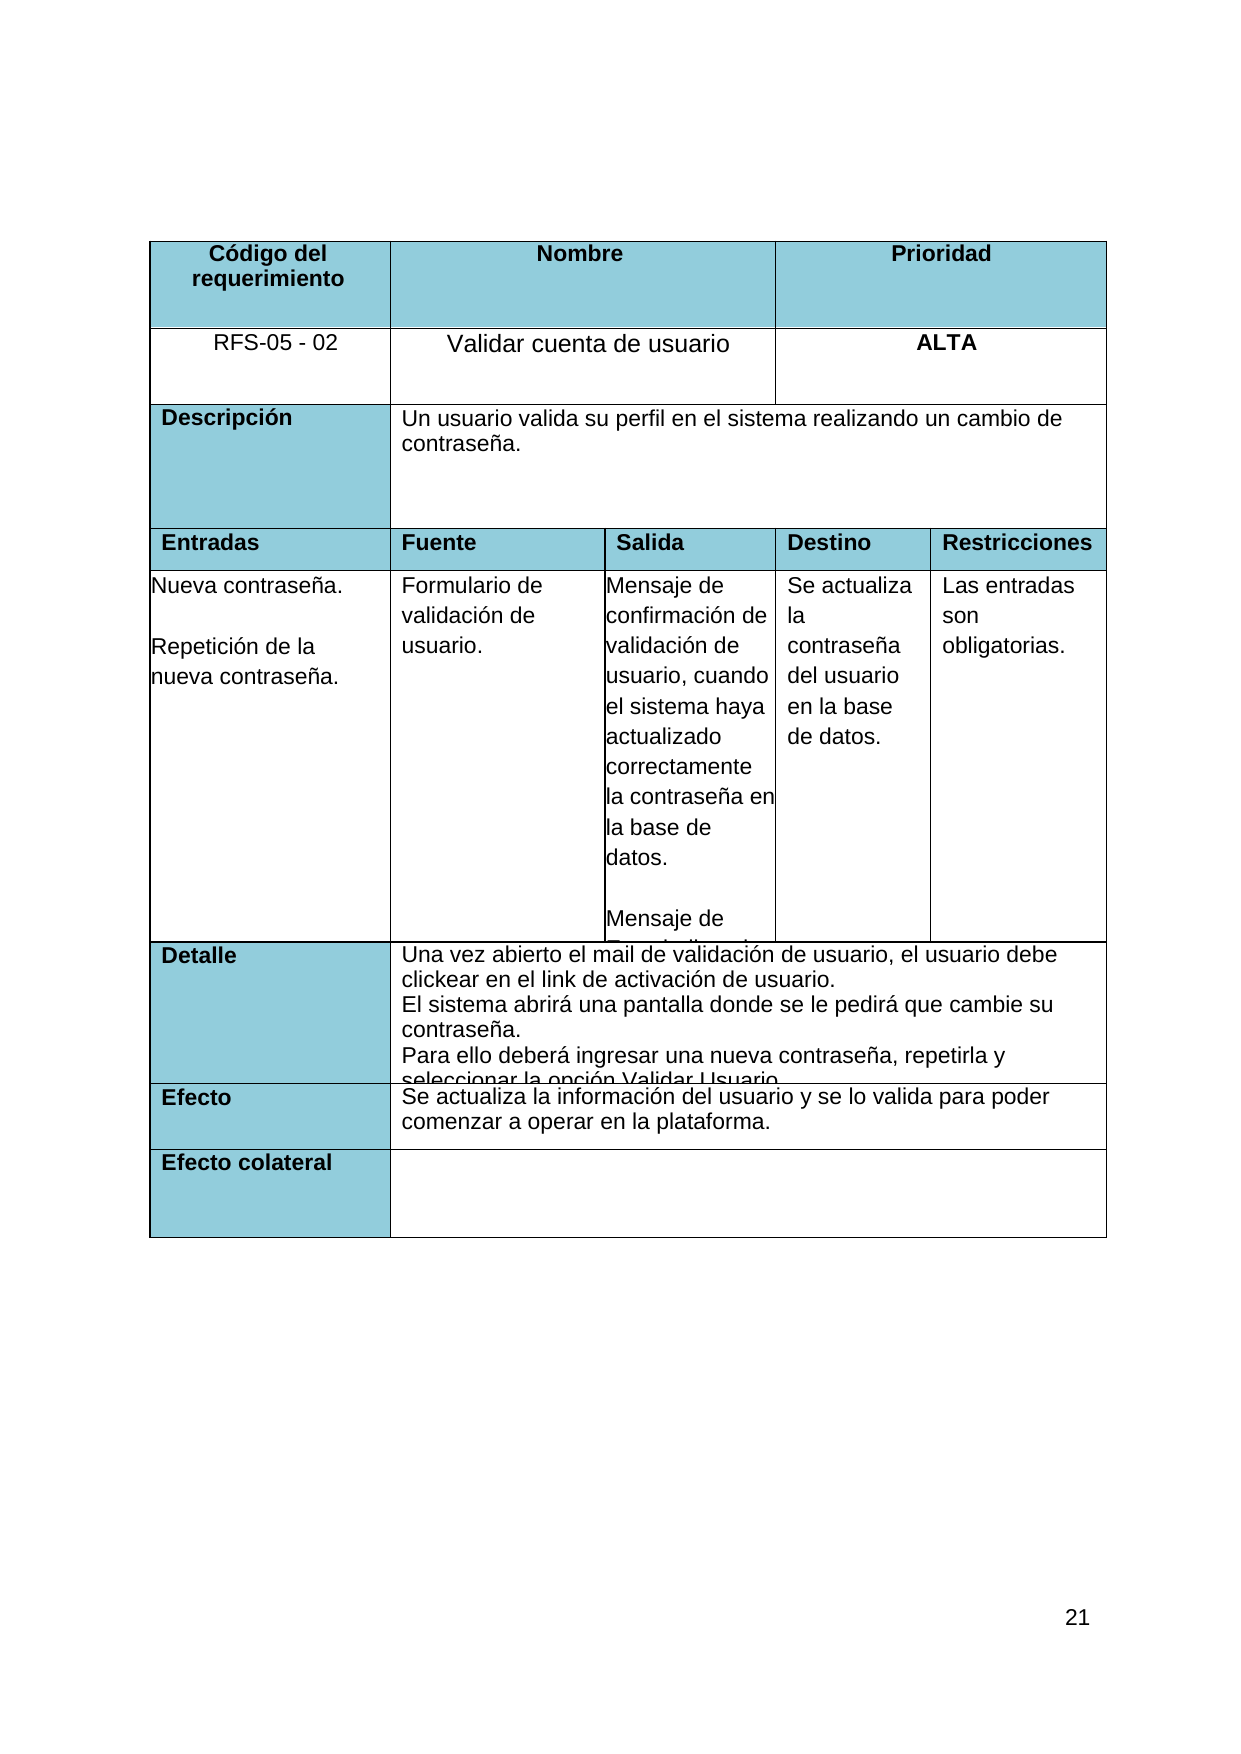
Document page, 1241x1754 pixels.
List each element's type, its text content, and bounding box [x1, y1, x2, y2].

table_cell Fuente [391, 529, 604, 570]
table_cell Se actualiza la información del usuario y se lo valida para poder comenzar a operar en la plataforma. [391, 1084, 1106, 1149]
table_header Nombre [391, 242, 775, 327]
table_cell Mensaje de confirmación de validación de usuario, cuando el sistema haya actualizado correctamente la contraseña en la base de datos. Mensaje de Error indicando que faltan completar datos o que las contraseñas no coinciden. Mensaje de Error de validación de usuario, cuando el sistema no haya podido actualizar correctamente la contraseña en la base de datos. [606, 571, 775, 941]
table_cell Una vez abierto el mail de validación de usuario, el usuario debe clickear en el link de activación de usuario. El sistema abrirá una pantalla donde se le pedirá que cambie su contraseña. Para ello deberá ingresar una nueva contraseña, repetirla y seleccionar la opción Validar Usuario. [391, 943, 1106, 1083]
table_header Código del requerimiento [151, 242, 390, 327]
table_cell [391, 1150, 1106, 1237]
table_cell Destino [776, 529, 930, 570]
table_cell Validar cuenta de usuario [391, 329, 775, 404]
table_cell Las entradas son obligatorias. [931, 571, 1106, 941]
table_cell Restricciones [931, 529, 1106, 570]
table_cell Nueva contraseña. Repetición de la nueva contraseña. [151, 571, 390, 941]
table_cell RFS-05 - 02 [151, 329, 390, 404]
table_cell Descripción [151, 405, 390, 528]
table_cell ALTA [776, 329, 1106, 404]
table_cell Detalle [151, 943, 390, 1083]
table_cell Se actualiza la contraseña del usuario en la base de datos. [776, 571, 930, 941]
table_cell Efecto [151, 1084, 390, 1149]
table_cell Efecto colateral [151, 1150, 390, 1237]
table_cell Un usuario valida su perfil en el sistema realizando un cambio de contraseña. [391, 405, 1106, 528]
table_cell Salida [606, 529, 775, 570]
table_cell Formulario de validación de usuario. [391, 571, 604, 941]
table_header Prioridad [776, 242, 1106, 327]
table_cell Entradas [151, 529, 390, 570]
